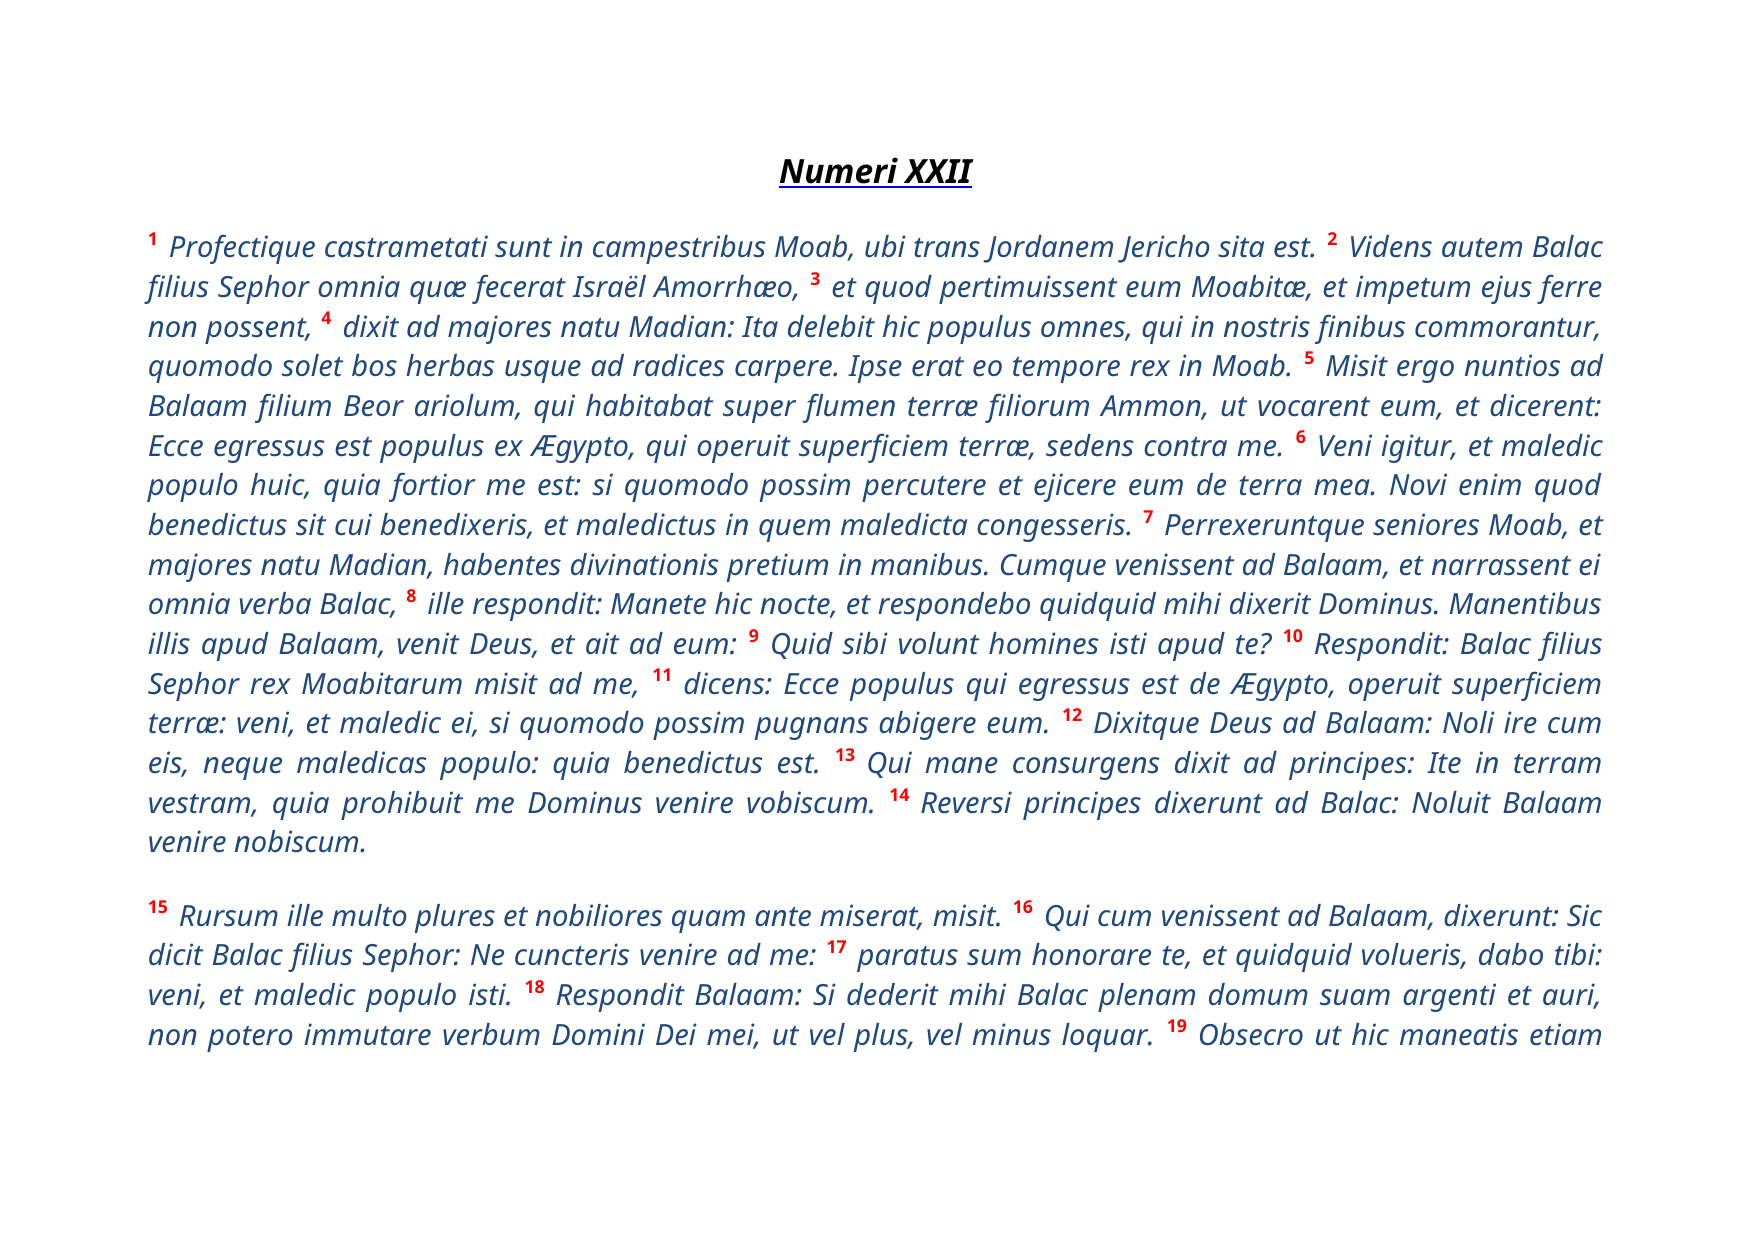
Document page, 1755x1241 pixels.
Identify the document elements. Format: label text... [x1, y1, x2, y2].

text 1 Profectique castrametati sunt in campestribus Moab, ubi trans Jordanem Jericho sita est. 2 Videns autem Balac filius Sephor omnia quæ fecerat Israël Amorrhæo, 3 et quod pertimuissent eum Moabitæ, et impetum ejus ferre non possent, 4 dixit ad majores natu Madian: Ita delebit hic populus omnes, qui in nostris finibus commorantur, quomodo solet bos herbas usque ad radices carpere. Ipse erat eo tempore rex in Moab. 5 Misit ergo nuntios ad Balaam filium Beor ariolum, qui habitabat super flumen terræ filiorum Ammon, ut vocarent eum, et dicerent: Ecce egressus est populus ex Ægypto, qui operuit superficiem terræ, sedens contra me. 6 Veni igitur, et maledic populo huic, quia fortior me est: si quomodo possim percutere et ejicere eum de terra mea. Novi enim quod benedictus sit cui benedixeris, et maledictus in quem maledicta congesseris. 7 Perrexeruntque seniores Moab, et majores natu Madian, habentes divinationis pretium in manibus. Cumque venissent ad Balaam, et narrassent ei omnia verba Balac, 8 ille respondit: Manete hic nocte, et respondebo quidquid mihi dixerit Dominus. Manentibus illis apud Balaam, venit Deus, et ait ad eum: 9 Quid sibi volunt homines isti apud te? 10 Respondit: Balac filius Sephor rex Moabitarum misit ad me, 11 dicens: Ecce populus qui egressus est de Ægypto, operuit superficiem terræ: veni, et maledic ei, si quomodo possim pugnans abigere eum. 12 Dixitque Deus ad Balaam: Noli ire cum eis, neque maledicas populo: quia benedictus est. 13 Qui mane consurgens dixit ad principes: Ite in terram vestram, quia prohibuit me Dominus venire vobiscum. 14 Reversi principes dixerunt ad Balac: Noluit Balaam venire nobiscum. [148, 226, 1606, 861]
text Numeri XXII [148, 148, 1606, 193]
text 15 Rursum ille multo plures et nobiliores quam ante miserat, misit. 16 Qui cum venissent ad Balaam, dixerunt: Sic dicit Balac filius Sephor: Ne cuncteris venire ad me: 17 paratus sum honorare te, et quidquid volueris, dabo tibi: veni, et maledic populo isti. 18 Respondit Balaam: Si dederit mihi Balac plenam domum suam argenti et auri, non potero immutare verbum Domini Dei mei, ut vel plus, vel minus loquar. 19 Obsecro ut hic maneatis etiam [148, 895, 1606, 1053]
